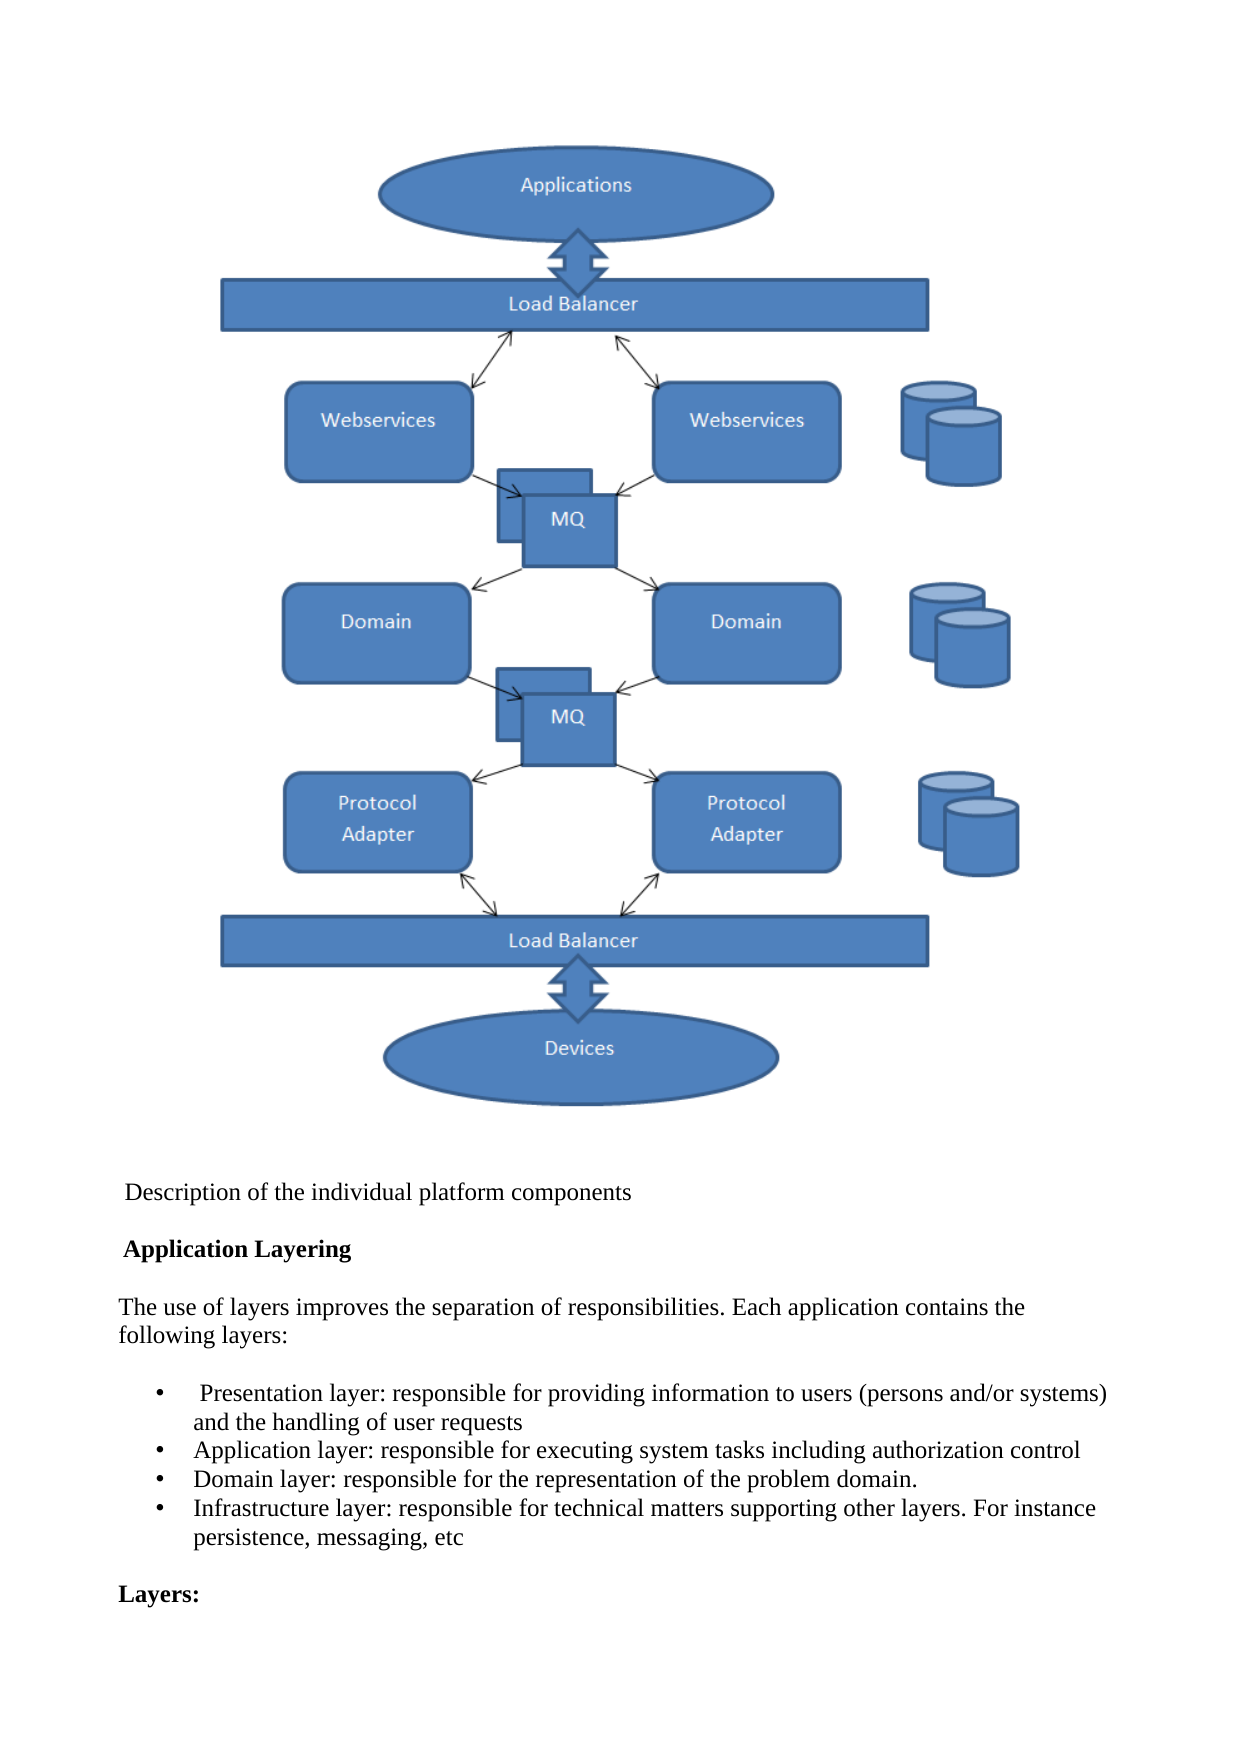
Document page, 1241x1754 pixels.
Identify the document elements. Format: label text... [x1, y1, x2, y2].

list Infrastructure layer: responsible for technical matters supporting other layers. For instance persistence, messaging, etc [156, 1493, 1122, 1551]
picture [198, 118, 1042, 1120]
list Application layer: responsible for executing system tasks including authorization control [156, 1436, 1122, 1464]
text Application Layering [118, 1234, 1122, 1263]
list Domain layer: responsible for the representation of the problem domain. [156, 1464, 1122, 1493]
list Presentation layer: responsible for providing information to users (persons and/or systems) and the handling of user requests [156, 1378, 1122, 1436]
text The use of layers improves the separation of responsibilities. Each application contains the following layers: [118, 1292, 1122, 1349]
text Description of the individual platform components [118, 1177, 1122, 1206]
text Layers: [118, 1579, 1122, 1608]
